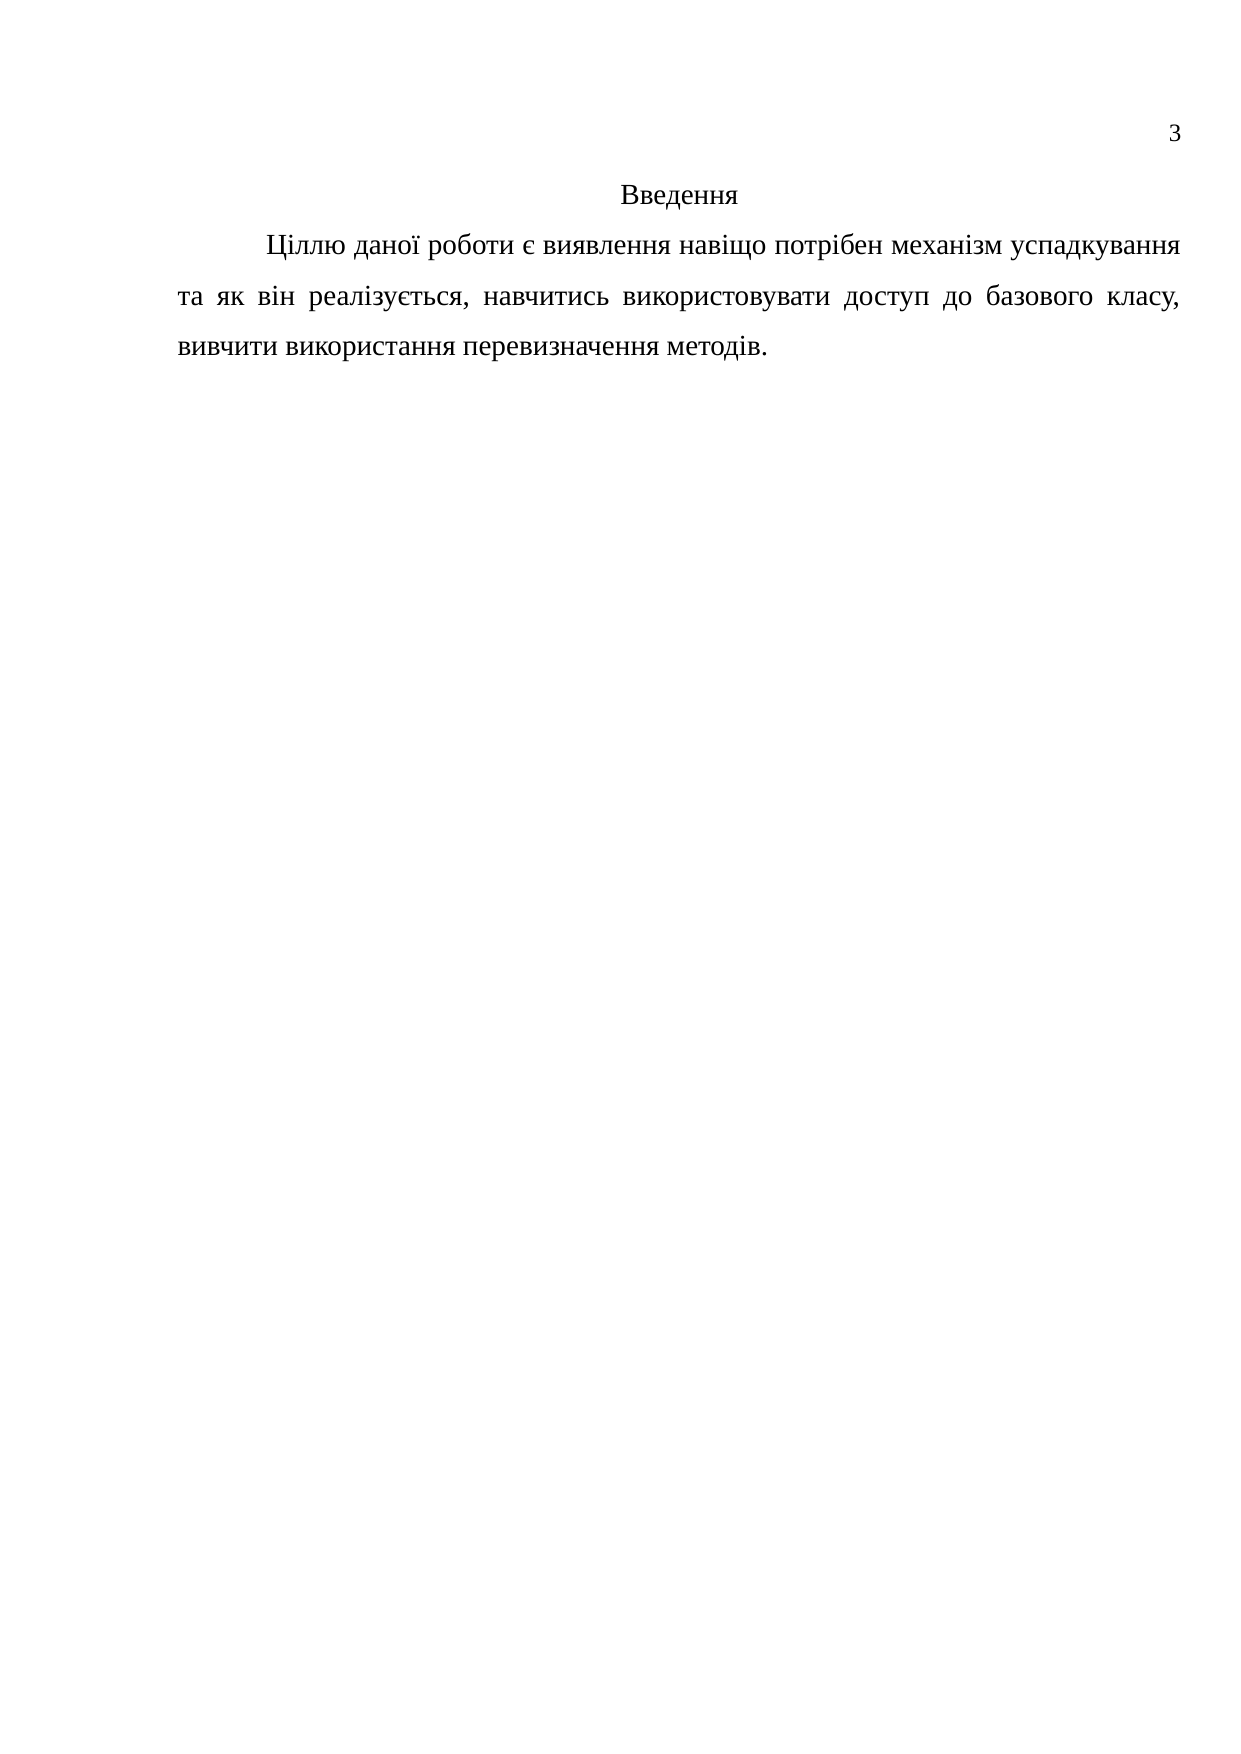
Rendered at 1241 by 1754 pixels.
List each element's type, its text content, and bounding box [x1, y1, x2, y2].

text Ціллю даної роботи є виявлення навіщо потрібен механізм успадкування та як він реалізується, навчитись використовувати доступ до базового класу, вивчити використання перевизначення методів. [177, 227, 1181, 362]
subtitle Введення [177, 177, 1181, 211]
